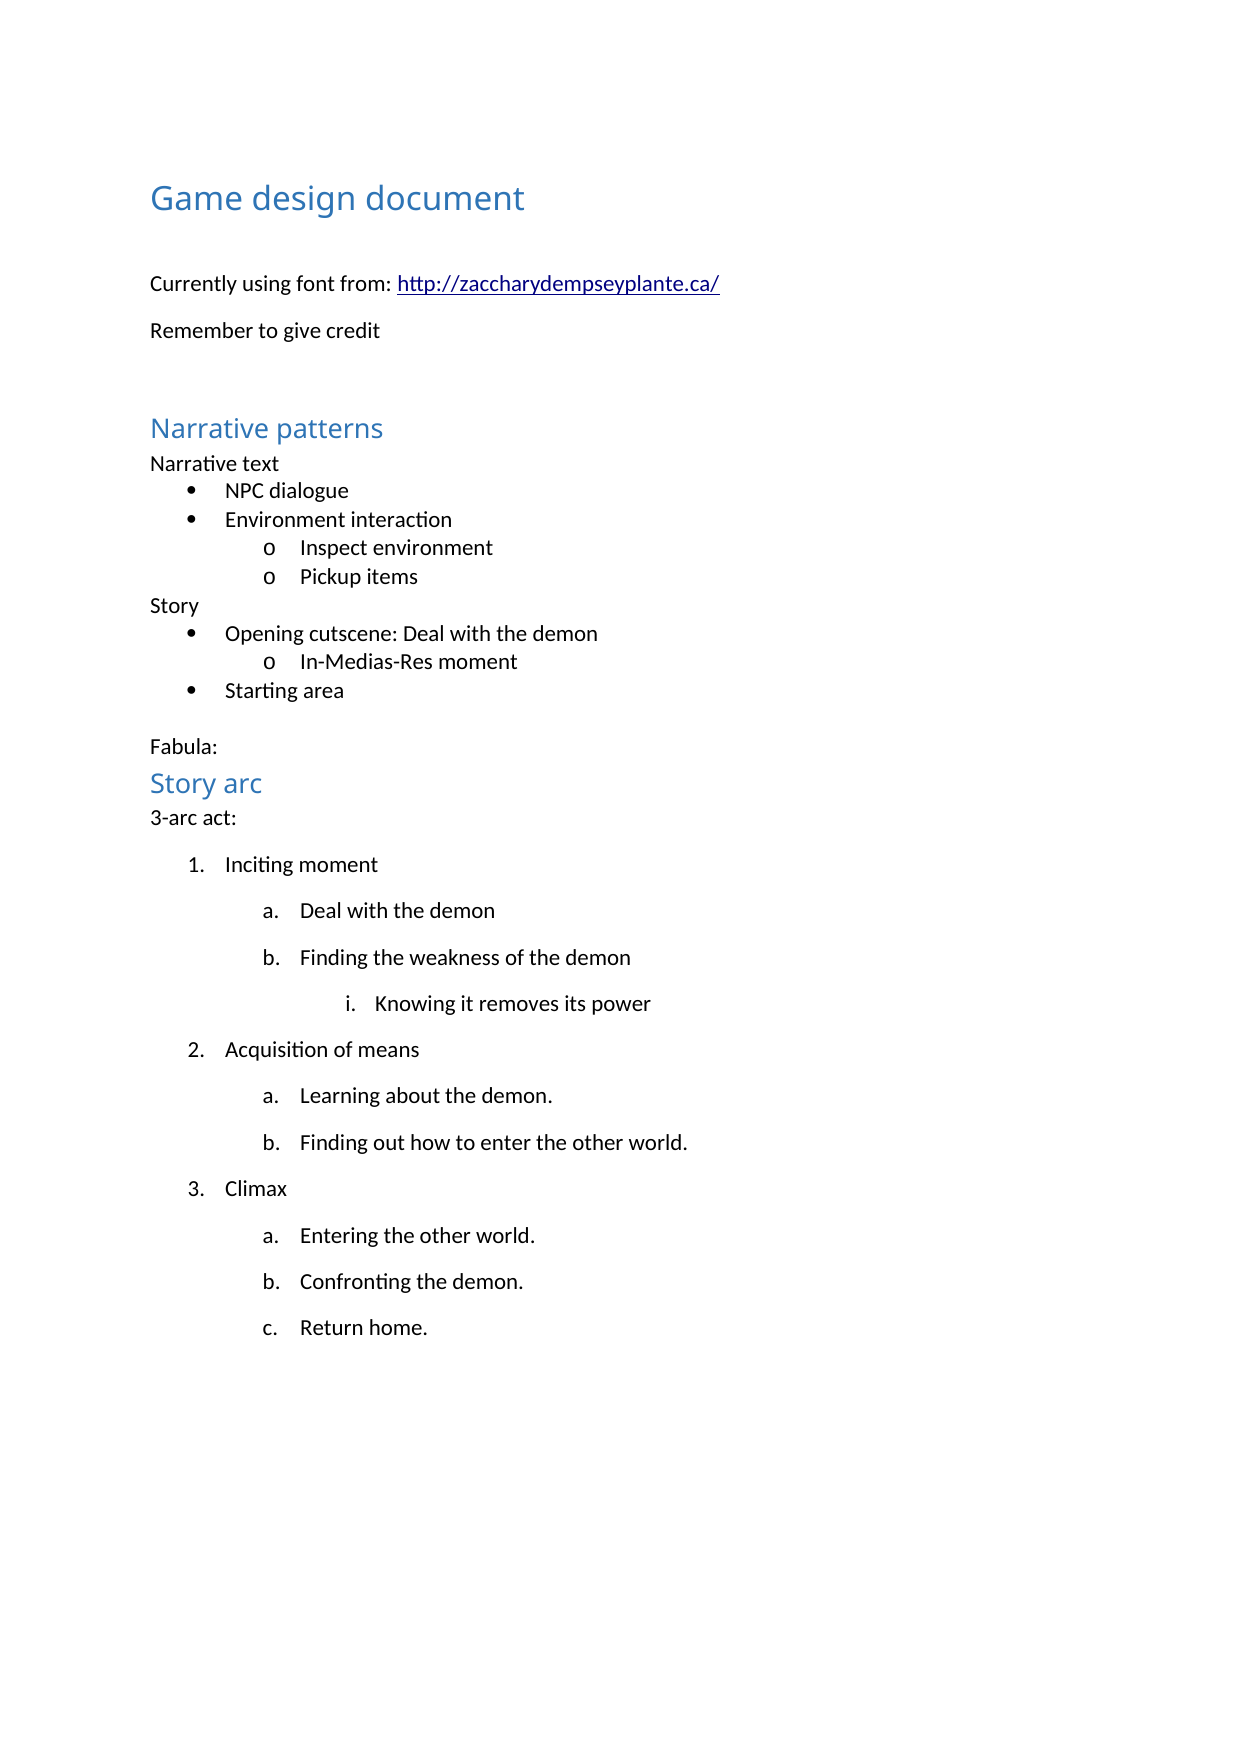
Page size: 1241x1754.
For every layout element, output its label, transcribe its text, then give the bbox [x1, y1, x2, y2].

subtitle Game design document [150, 175, 1090, 220]
list Entering the other world. [262, 1221, 1090, 1249]
list Knowing it removes its power [356, 989, 1090, 1017]
list Inciting moment [187, 850, 1090, 878]
subtitle Story arc [150, 764, 1090, 801]
list Learning about the demon. [262, 1082, 1090, 1110]
list In-Medias-Res moment [262, 647, 1090, 676]
list Acquisition of means [187, 1035, 1090, 1063]
text 3-arc act: [150, 803, 1090, 832]
list Confronting the demon. [262, 1267, 1090, 1295]
list Pickup items [262, 562, 1090, 591]
list Finding out how to enter the other world. [262, 1128, 1090, 1156]
list Environment interaction [187, 505, 1090, 533]
text Story [150, 591, 1090, 619]
list Inspect environment [262, 533, 1090, 562]
list NPC dialogue [187, 477, 1090, 505]
list Finding the weakness of the demon [262, 943, 1090, 971]
list Climax [187, 1174, 1090, 1202]
text Currently using font from: http://zaccharydempseyplante.ca/ [150, 269, 1090, 297]
list Deal with the demon [262, 896, 1090, 924]
subtitle Narrative patterns [150, 409, 1090, 446]
list Starting area [187, 676, 1090, 704]
text Remember to give credit [150, 316, 1090, 344]
text Narrative text [150, 449, 1090, 477]
list Opening cutscene: Deal with the demon [187, 619, 1090, 647]
list Return home. [262, 1313, 1090, 1341]
text Fabula: [150, 732, 1090, 760]
